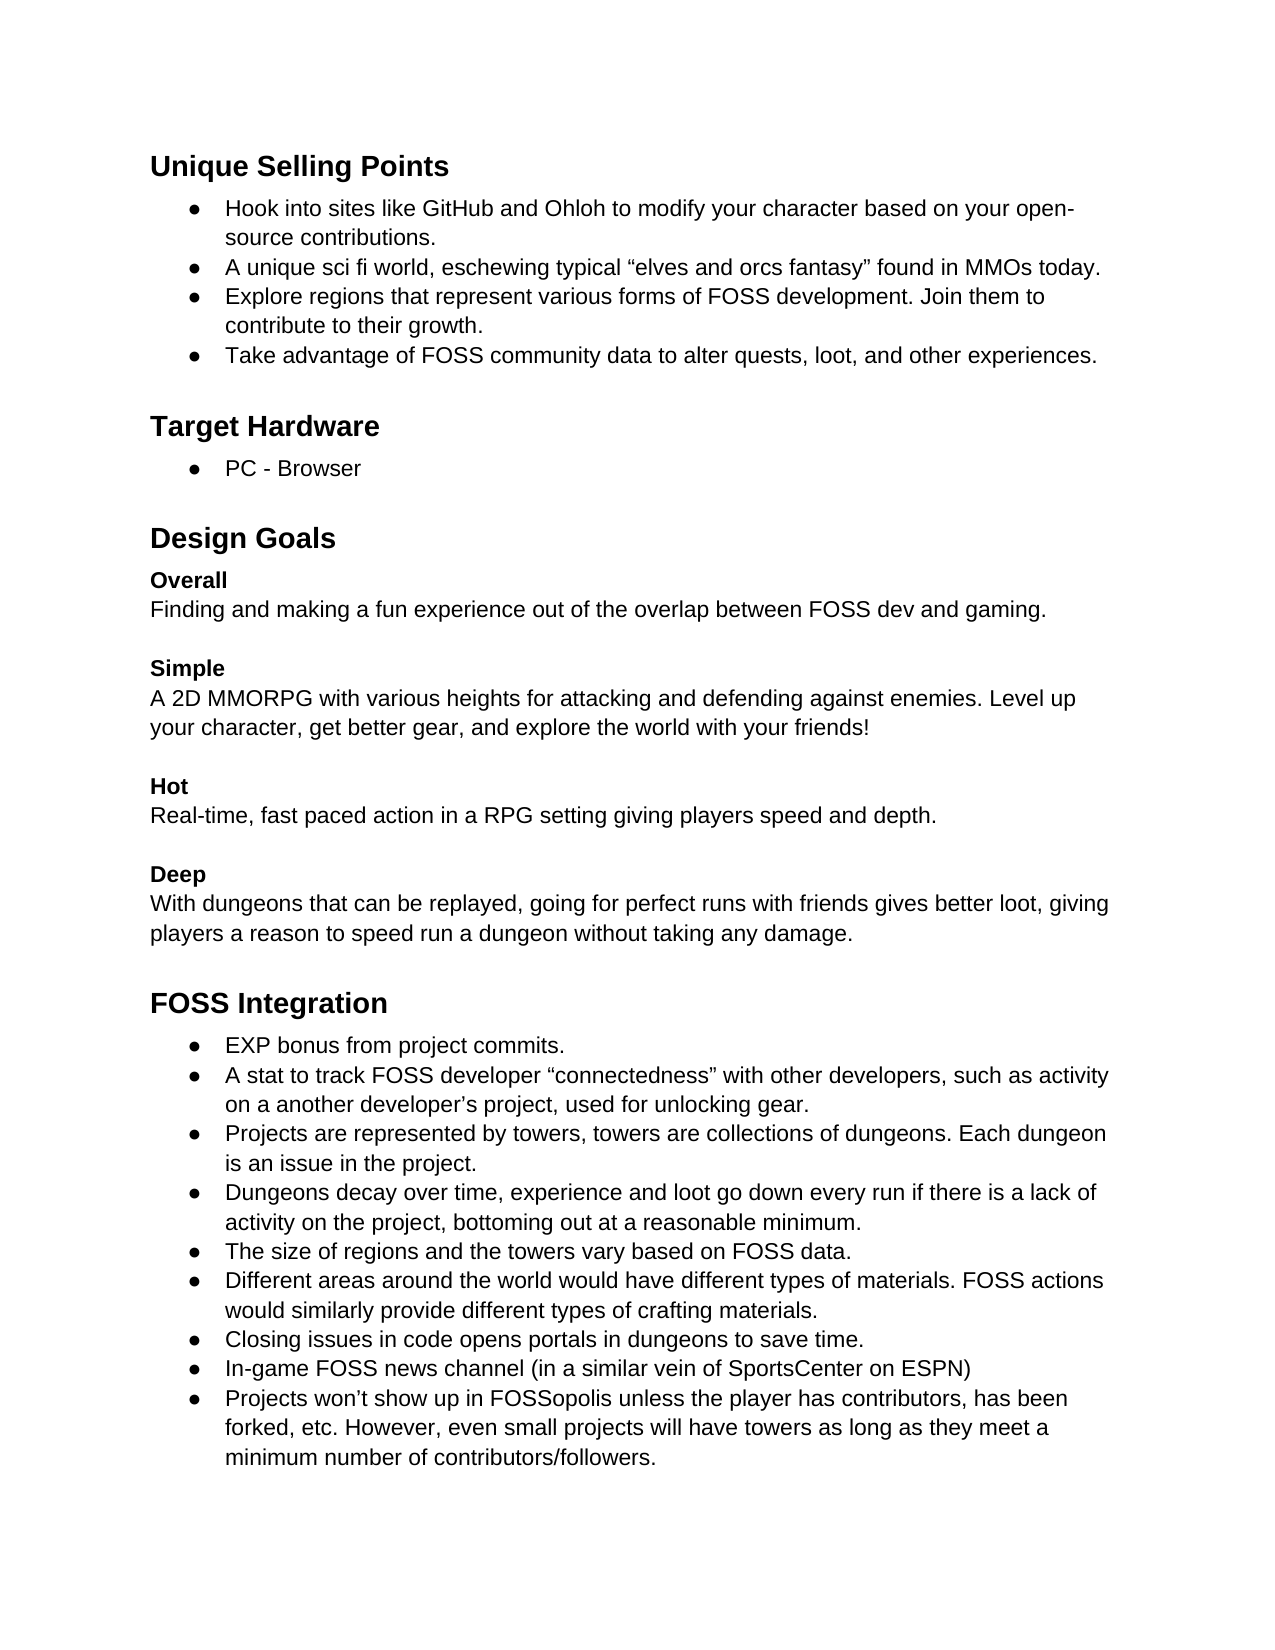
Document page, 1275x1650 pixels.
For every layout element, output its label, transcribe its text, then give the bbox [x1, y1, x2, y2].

subtitle Design Goals [150, 522, 1125, 555]
list A unique sci fi world, eschewing typical “elves and orcs fantasy” found in MMOs today. [187, 254, 1125, 280]
text Simple [150, 656, 1125, 682]
subtitle FOSS Integration [150, 987, 1125, 1020]
list Projects won’t show up in FOSSopolis unless the player has contributors, has been forked, etc. However, even small projects will have towers as long as they meet a minimum number of contributors/followers. [187, 1385, 1125, 1470]
list Projects are represented by towers, towers are collections of dungeons. Each dungeon is an issue in the project. [187, 1121, 1125, 1176]
text A 2D MMORPG with various heights for attacking and defending against enemies. Level up your character, get better gear, and explore the world with your friends! [150, 685, 1125, 740]
list Different areas around the world would have different types of materials. FOSS actions would similarly provide different types of crafting materials. [187, 1268, 1125, 1323]
text Deep [150, 862, 1125, 887]
text Real-time, fast paced action in a RPG setting giving players speed and depth. [150, 803, 1125, 828]
list Closing issues in code opens portals in dungeons to save time. [187, 1327, 1125, 1352]
list Hook into sites like GitHub and Ohloh to modify your character based on your open-source contributions. [187, 196, 1125, 251]
text With dungeons that can be replayed, going for perfect runs with friends gives better loot, giving players a reason to speed run a dungeon without taking any damage. [150, 891, 1125, 946]
list PC - Browser [187, 455, 1125, 481]
text Overall [150, 568, 1125, 593]
subtitle Unique Selling Points [150, 150, 1125, 183]
list The size of regions and the towers vary based on FOSS data. [187, 1238, 1125, 1264]
subtitle Target Hardware [150, 409, 1125, 442]
list Explore regions that represent various forms of FOSS development. Join them to contribute to their growth. [187, 284, 1125, 339]
list In-game FOSS news channel (in a similar vein of SportsCenter on ESPN) [187, 1356, 1125, 1382]
text Hot [150, 773, 1125, 799]
text Finding and making a fun experience out of the overlap between FOSS dev and gaming. [150, 597, 1125, 623]
list EXP bonus from project commits. [187, 1033, 1125, 1058]
list Take advantage of FOSS community data to alter quests, loot, and other experiences. [187, 343, 1125, 368]
list A stat to track FOSS developer “connectedness” with other developers, such as activity on a another developer’s project, used for unlocking gear. [187, 1062, 1125, 1117]
list Dungeons decay over time, experience and loot go down every run if there is a lack of activity on the project, bottoming out at a reasonable minimum. [187, 1180, 1125, 1235]
